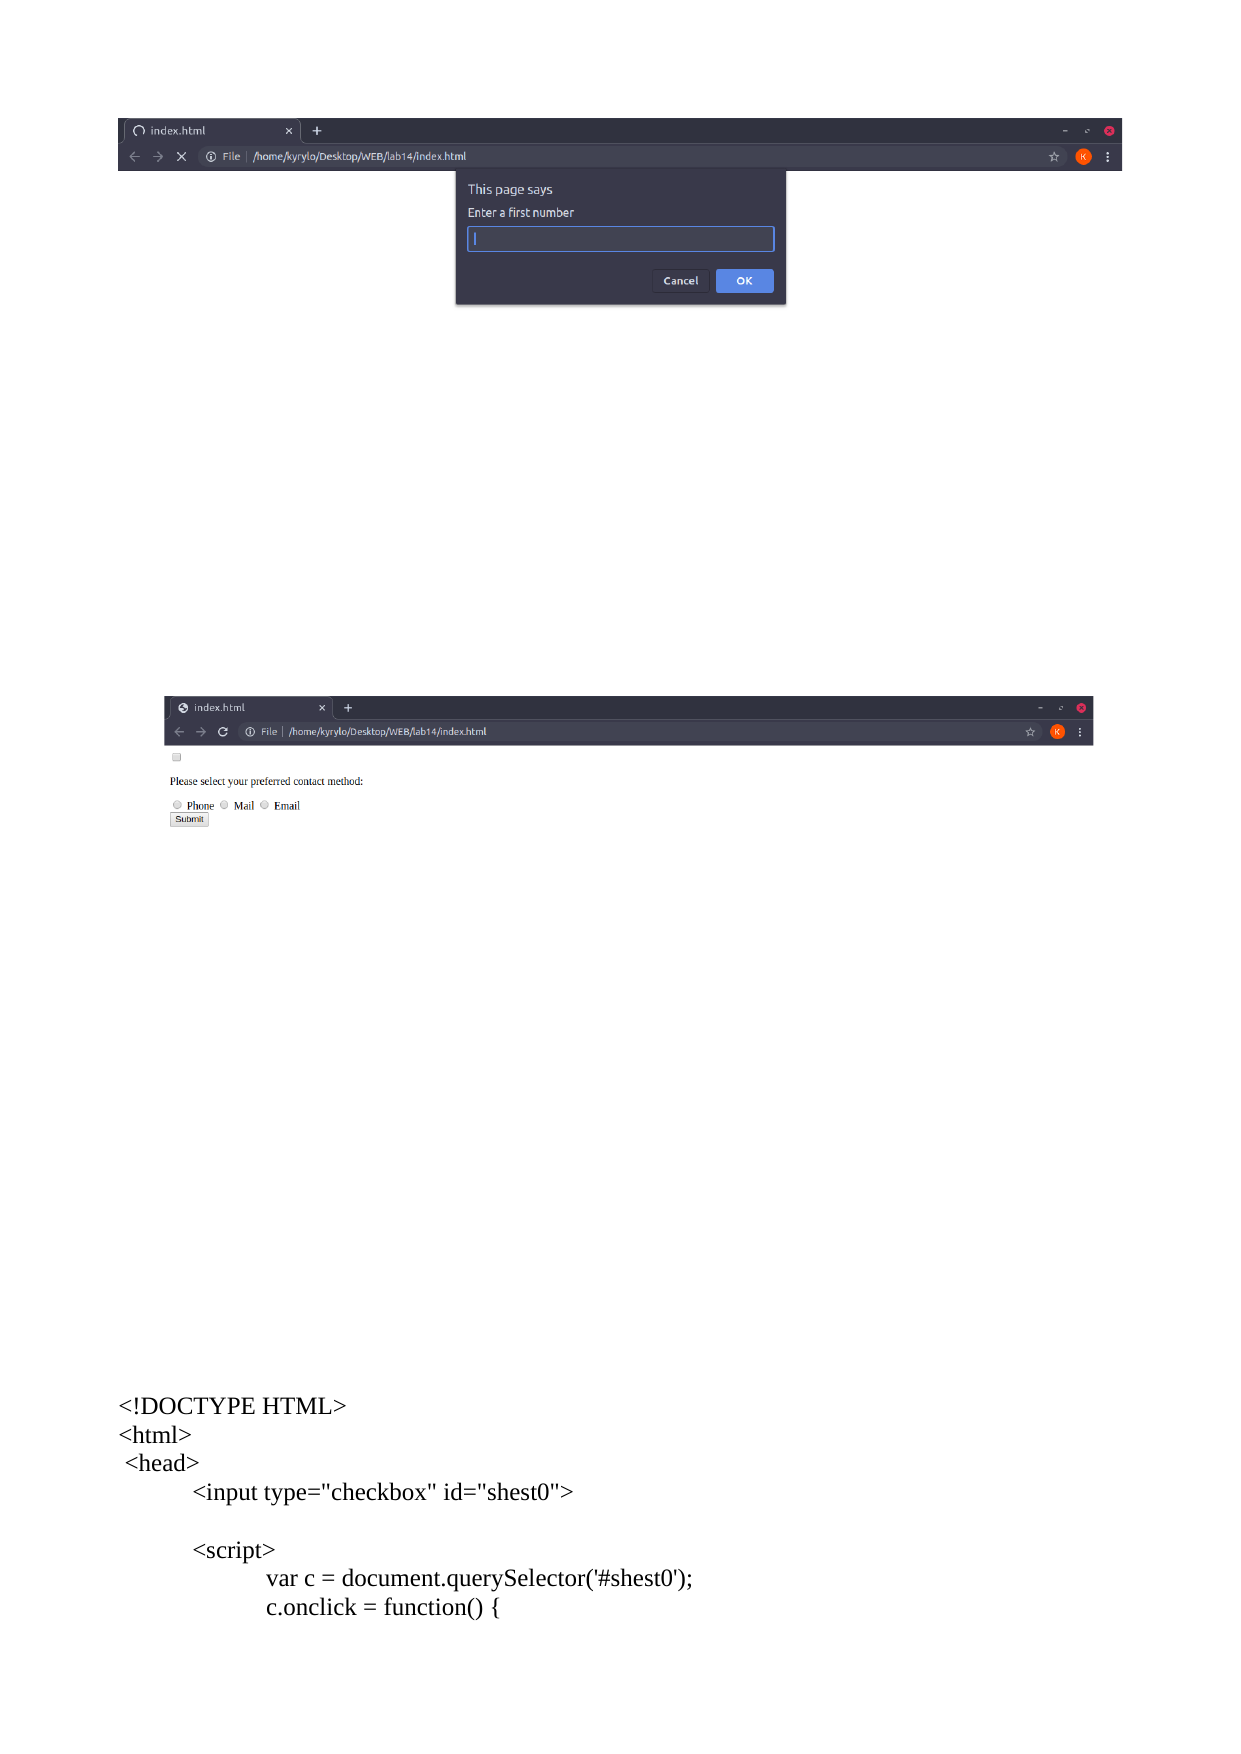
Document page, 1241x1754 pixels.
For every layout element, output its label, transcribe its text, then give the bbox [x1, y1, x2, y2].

text <head> [118, 1448, 1122, 1477]
text var c = document.querySelector('#shest0'); [118, 1563, 1122, 1592]
picture [118, 118, 1123, 683]
text c.onclick = function() { [118, 1592, 1122, 1621]
text <script> [118, 1535, 1122, 1563]
text <!DOCTYPE HTML> [118, 1391, 1122, 1420]
text <html> [118, 1420, 1122, 1448]
text <input type="checkbox" id="shest0"> [118, 1477, 1122, 1506]
picture [164, 696, 1094, 1219]
